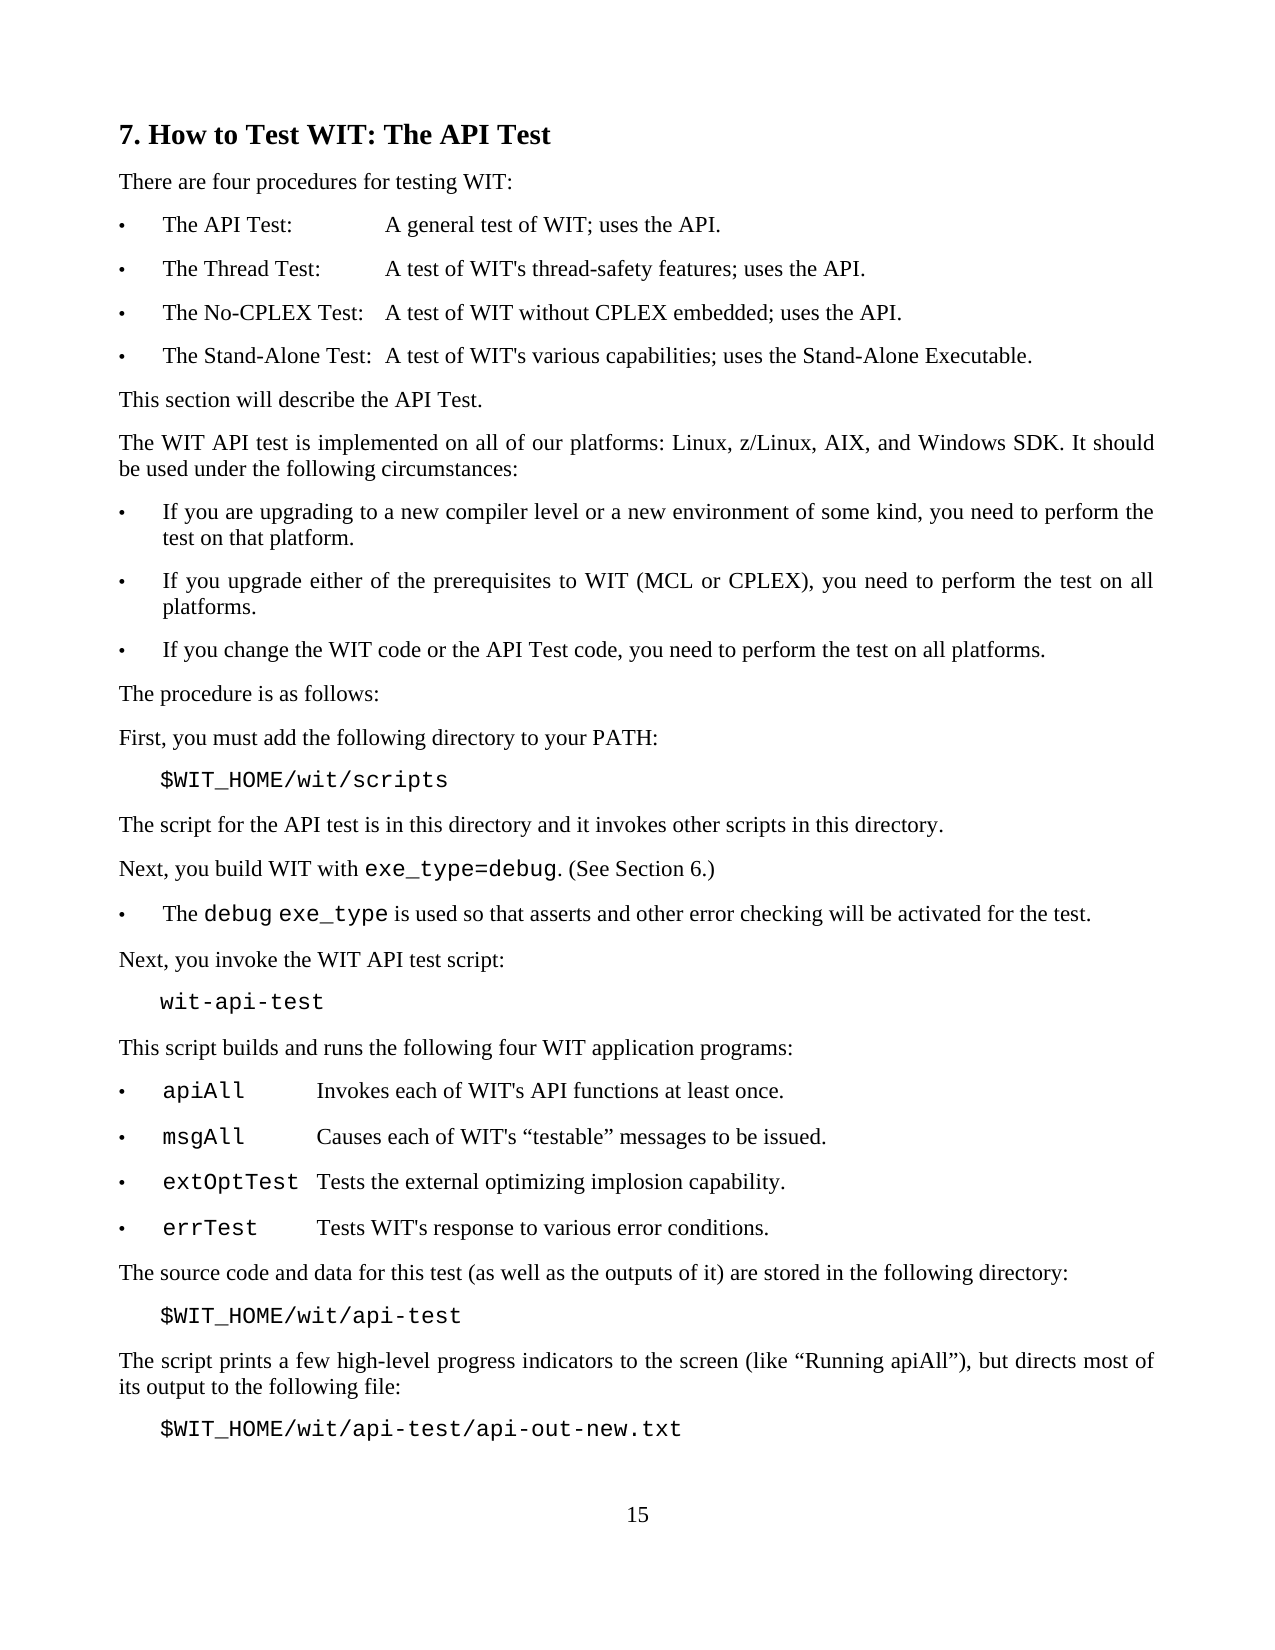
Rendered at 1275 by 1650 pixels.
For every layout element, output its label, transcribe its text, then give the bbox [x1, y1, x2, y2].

text First, you must add the following directory to your PATH: [118, 724, 1156, 750]
text The script for the API test is in this directory and it invokes other scripts in this directory. [118, 812, 1156, 838]
text There are four procedures for testing WIT: [118, 169, 1156, 194]
text $WIT_HOME/wit/scripts [118, 768, 1156, 794]
text The WIT API test is implemented on all of our platforms: Linux, z/Linux, AIX, and Windows SDK. It should be used under the following circumstances: [118, 430, 1156, 481]
list The No-CPLEX Test: A test of WIT without CPLEX embedded; uses the API. [118, 299, 1156, 325]
list msgAll Causes each of WIT's “testable” messages to be issued. [118, 1124, 1156, 1151]
text This script builds and runs the following four WIT application programs: [118, 1034, 1156, 1060]
text The source code and data for this test (as well as the outputs of it) are stored in the following directory: [118, 1260, 1156, 1286]
list If you change the WIT code or the API Test code, you need to perform the test on all platforms. [118, 637, 1156, 663]
list If you upgrade either of the prerequisites to WIT (MCL or CPLEX), you need to perform the test on all platforms. [118, 568, 1156, 619]
text $WIT_HOME/wit/api-test [118, 1304, 1156, 1330]
text wit-api-test [118, 990, 1156, 1017]
text The script prints a few high-level progress indicators to the screen (like “Running apiAll”), but directs most of its output to the following file: [118, 1348, 1156, 1399]
list errTest Tests WIT's response to various error conditions. [118, 1215, 1156, 1242]
list If you are upgrading to a new compiler level or a new environment of some kind, you need to perform the test on that platform. [118, 499, 1156, 550]
list The Stand-Alone Test: A test of WIT's various capabilities; uses the Stand-Alone Executable. [118, 343, 1156, 368]
text $WIT_HOME/wit/api-test/api-out-new.txt [118, 1417, 1156, 1443]
list The API Test: A general test of WIT; uses the API. [118, 212, 1156, 238]
subtitle How to Test WIT: The API Test [118, 118, 1156, 151]
list The Thread Test: A test of WIT's thread-safety features; uses the API. [118, 256, 1156, 281]
text The procedure is as follows: [118, 681, 1156, 706]
text Next, you invoke the WIT API test script: [118, 947, 1156, 972]
list extOptTest Tests the external optimizing implosion capability. [118, 1169, 1156, 1197]
list apiAll Invokes each of WIT's API functions at least once. [118, 1078, 1156, 1106]
list The debug exe_type is used so that asserts and other error checking will be activated for the test. [118, 901, 1156, 929]
text Next, you build WIT with exe_type=debug. (See Section 6.) [118, 856, 1156, 883]
text This section will describe the API Test. [118, 387, 1156, 412]
